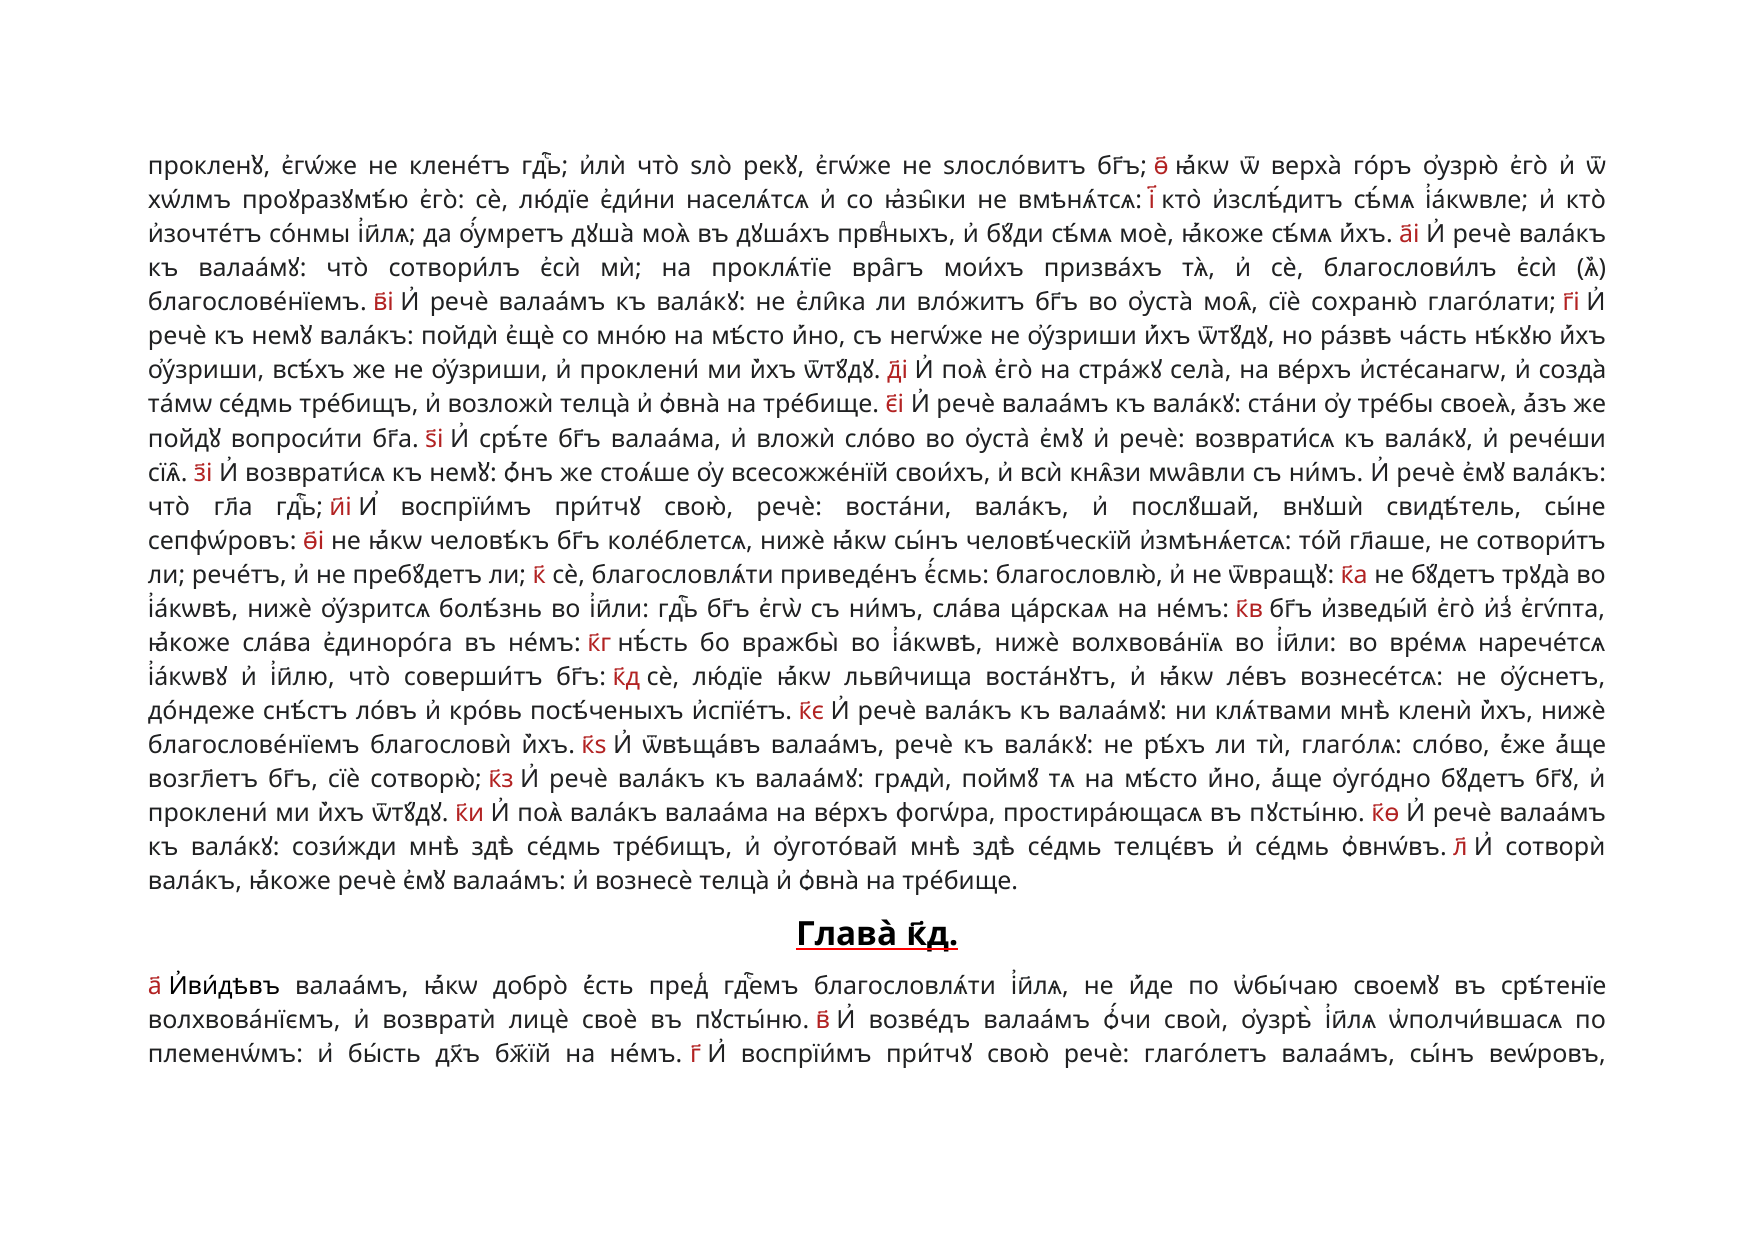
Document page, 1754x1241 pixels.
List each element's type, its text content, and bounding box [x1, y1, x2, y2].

text Глава̀ к҃д. [148, 909, 1606, 955]
text прокленꙋ̀, є҆гѡ́же не клене́тъ гдⷭ҇ь; и҆лѝ что̀ ѕло̀ рекꙋ̀, є҆гѡ́же не ѕлосло́витъ бг҃ъ; ѳ҃ ꙗ҆́кѡ ѿ верха̀ го́ръ ѹ҆зрю̀ є҆го̀ и҆ ѿ хѡ́лмъ проꙋразꙋмѣ́ю є҆го̀: сѐ, лю́дїе є҆ди́ни населѧ́тсѧ и҆ со ꙗ҆зы̑ки не вмѣнѧ́тсѧ: і҃ кто̀ и҆зслѣ́дитъ сѣ́мѧ і҆а́кѡвле; и҆ кто̀ и҆зочте́тъ со́нмы і҆и҃лѧ; да ѹ҆́мретъ дꙋша̀ моѧ̀ въ дꙋша́хъ првⷣныхъ, и҆ бꙋ́ди сѣ́мѧ моѐ, ꙗ҆́коже сѣ́мѧ и҆́хъ. а҃і И҆ речѐ вала́къ къ валаа́мꙋ: что̀ сотвори́лъ є҆сѝ мѝ; на проклѧ́тїе вра̑гъ мои́хъ призва́хъ тѧ̀, и҆ сѐ, благослови́лъ є҆сѝ (ѧ҆̀) благослове́нїемъ. в҃і И҆ речѐ валаа́мъ къ вала́кꙋ: не є҆ли̑ка ли вло́житъ бг҃ъ во ѹ҆ста̀ моѧ̑, сїѐ сохраню̀ глаго́лати; г҃і И҆ речѐ къ немꙋ̀ вала́къ: пойдѝ є҆щѐ со мно́ю на мѣ́сто и҆́но, съ негѡ́же не ѹ҆́зриши и҆́хъ ѿтꙋ́дꙋ, но ра́звѣ ча́сть нѣ́кꙋю и҆́хъ ѹ҆́зриши, всѣ́хъ же не ѹ҆́зриши, и҆ проклени́ ми и҆̀хъ ѿтꙋ́дꙋ. д҃і И҆ поѧ̀ є҆го̀ на стра́жꙋ села̀, на ве́рхъ и҆сте́санагѡ, и҆ созда̀ та́мѡ се́дмь тре́бищъ, и҆ возложѝ телца̀ и҆ ѻ҆вна̀ на тре́бище. є҃і И҆ речѐ валаа́мъ къ вала́кꙋ: ста́ни ѹ҆ тре́бы своеѧ̀, а҆́зъ же пойдꙋ̀ вопроси́ти бг҃а. ѕ҃і И҆ срѣ́те бг҃ъ валаа́ма, и҆ вложѝ сло́во во ѹ҆ста̀ є҆мꙋ̀ и҆ речѐ: возврати́сѧ къ вала́кꙋ, и҆ рече́ши сїѧ̑. з҃і И҆ возврати́сѧ къ немꙋ̀: ѻ҆́нъ же стоѧ́ше ѹ҆ всесожже́нїй свои́хъ, и҆ всѝ кнѧ̑зи мѡа̑вли съ ни́мъ. И҆ речѐ є҆мꙋ̀ вала́къ: что̀ гл҃а гдⷭ҇ь; и҃і И҆ воспрїи́мъ при́тчꙋ свою̀, речѐ: воста́ни, вала́къ, и҆ послꙋ́шай, внꙋшѝ свидѣ́тель, сы́не сепфѡ́ровъ: ѳ҃і не ꙗ҆́кѡ человѣ́къ бг҃ъ коле́блетсѧ, нижѐ ꙗ҆́кѡ сы́нъ человѣ́ческїй и҆змѣнѧ́етсѧ: то́й гл҃аше, не сотвори́тъ ли; рече́тъ, и҆ не пребꙋ́детъ ли; к҃ сѐ, благословлѧ́ти приведе́нъ є҆́смь: благословлю̀, и҆ не ѿвращꙋ̀: к҃а не бꙋ́детъ трꙋда̀ во і҆а́кѡвѣ, нижѐ ѹ҆́зритсѧ болѣ́знь во і҆и҃ли: гдⷭ҇ь бг҃ъ є҆гѡ̀ съ ни́мъ, сла́ва ца́рскаѧ на не́мъ: к҃в бг҃ъ и҆зведы́й є҆го̀ и҆з̾ є҆гѵ́пта, ꙗ҆́коже сла́ва є҆диноро́га въ не́мъ: к҃г нѣ́сть бо вражбы̀ во і҆а́кѡвѣ, нижѐ волхвова́нїѧ во і҆и҃ли: во вре́мѧ нарече́тсѧ і҆а́кѡвꙋ и҆ і҆и҃лю, что̀ соверши́тъ бг҃ъ: к҃д сѐ, лю́дїе ꙗ҆́кѡ льви̑чища воста́нꙋтъ, и҆ ꙗ҆́кѡ ле́въ вознесе́тсѧ: не ѹ҆́снетъ, до́ндеже снѣ́стъ ло́въ и҆ кро́вь посѣ́ченыхъ и҆спїе́тъ. к҃є И҆ речѐ вала́къ къ валаа́мꙋ: ни клѧ́твами мнѣ̀ кленѝ и҆̀хъ, нижѐ благослове́нїемъ благословѝ и҆̀хъ. к҃ѕ И҆ ѿвѣща́въ валаа́мъ, речѐ къ вала́кꙋ: не рѣ́хъ ли тѝ, глаго́лѧ: сло́во, є҆́же а҆́ще возгл҃етъ бг҃ъ, сїѐ сотворю̀; к҃з И҆ речѐ вала́къ къ валаа́мꙋ: грѧдѝ, поймꙋ́ тѧ на мѣ́сто и҆́но, а҆́ще ѹ҆го́дно бꙋ́детъ бг҃ꙋ, и҆ проклени́ ми и҆̀хъ ѿтꙋ́дꙋ. к҃и И҆ поѧ̀ вала́къ валаа́ма на ве́рхъ фогѡ́ра, простира́ющасѧ въ пꙋсты́ню. к҃ѳ И҆ речѐ валаа́мъ къ вала́кꙋ: сози́жди мнѣ̀ здѣ̀ се́дмь тре́бищъ, и҆ ѹ҆гото́вай мнѣ̀ здѣ̀ се́дмь телцє́въ и҆ се́дмь ѻ҆внѡ́въ. л҃ И҆ сотворѝ вала́къ, ꙗ҆́коже речѐ є҆мꙋ̀ валаа́мъ: и҆ вознесѐ телца̀ и҆ ѻ҆вна̀ на тре́бище. [148, 148, 1606, 897]
text а҃ И҆ви́дѣвъ валаа́мъ, ꙗ҆́кѡ добро̀ є҆́сть пред̾ гдⷭ҇емъ благословлѧ́ти і҆и҃лѧ, не и҆́де по ѡ҆бы́чаю своемꙋ̀ въ срѣ́тенїе волхвова́нїємъ, и҆ возвратѝ лицѐ своѐ въ пꙋсты́ню. в҃ И҆ возве́дъ валаа́мъ ѻ҆́чи своѝ, ѹ҆зрѣ̀ і҆и҃лѧ ѡ҆полчи́вшасѧ по племенѡ́мъ: и҆ бы́сть дх҃ъ бж҃їй на не́мъ. г҃ И҆ воспрїи́мъ при́тчꙋ свою̀ речѐ: глаго́летъ валаа́мъ, сы́нъ веѡ́ровъ, [148, 967, 1606, 1070]
